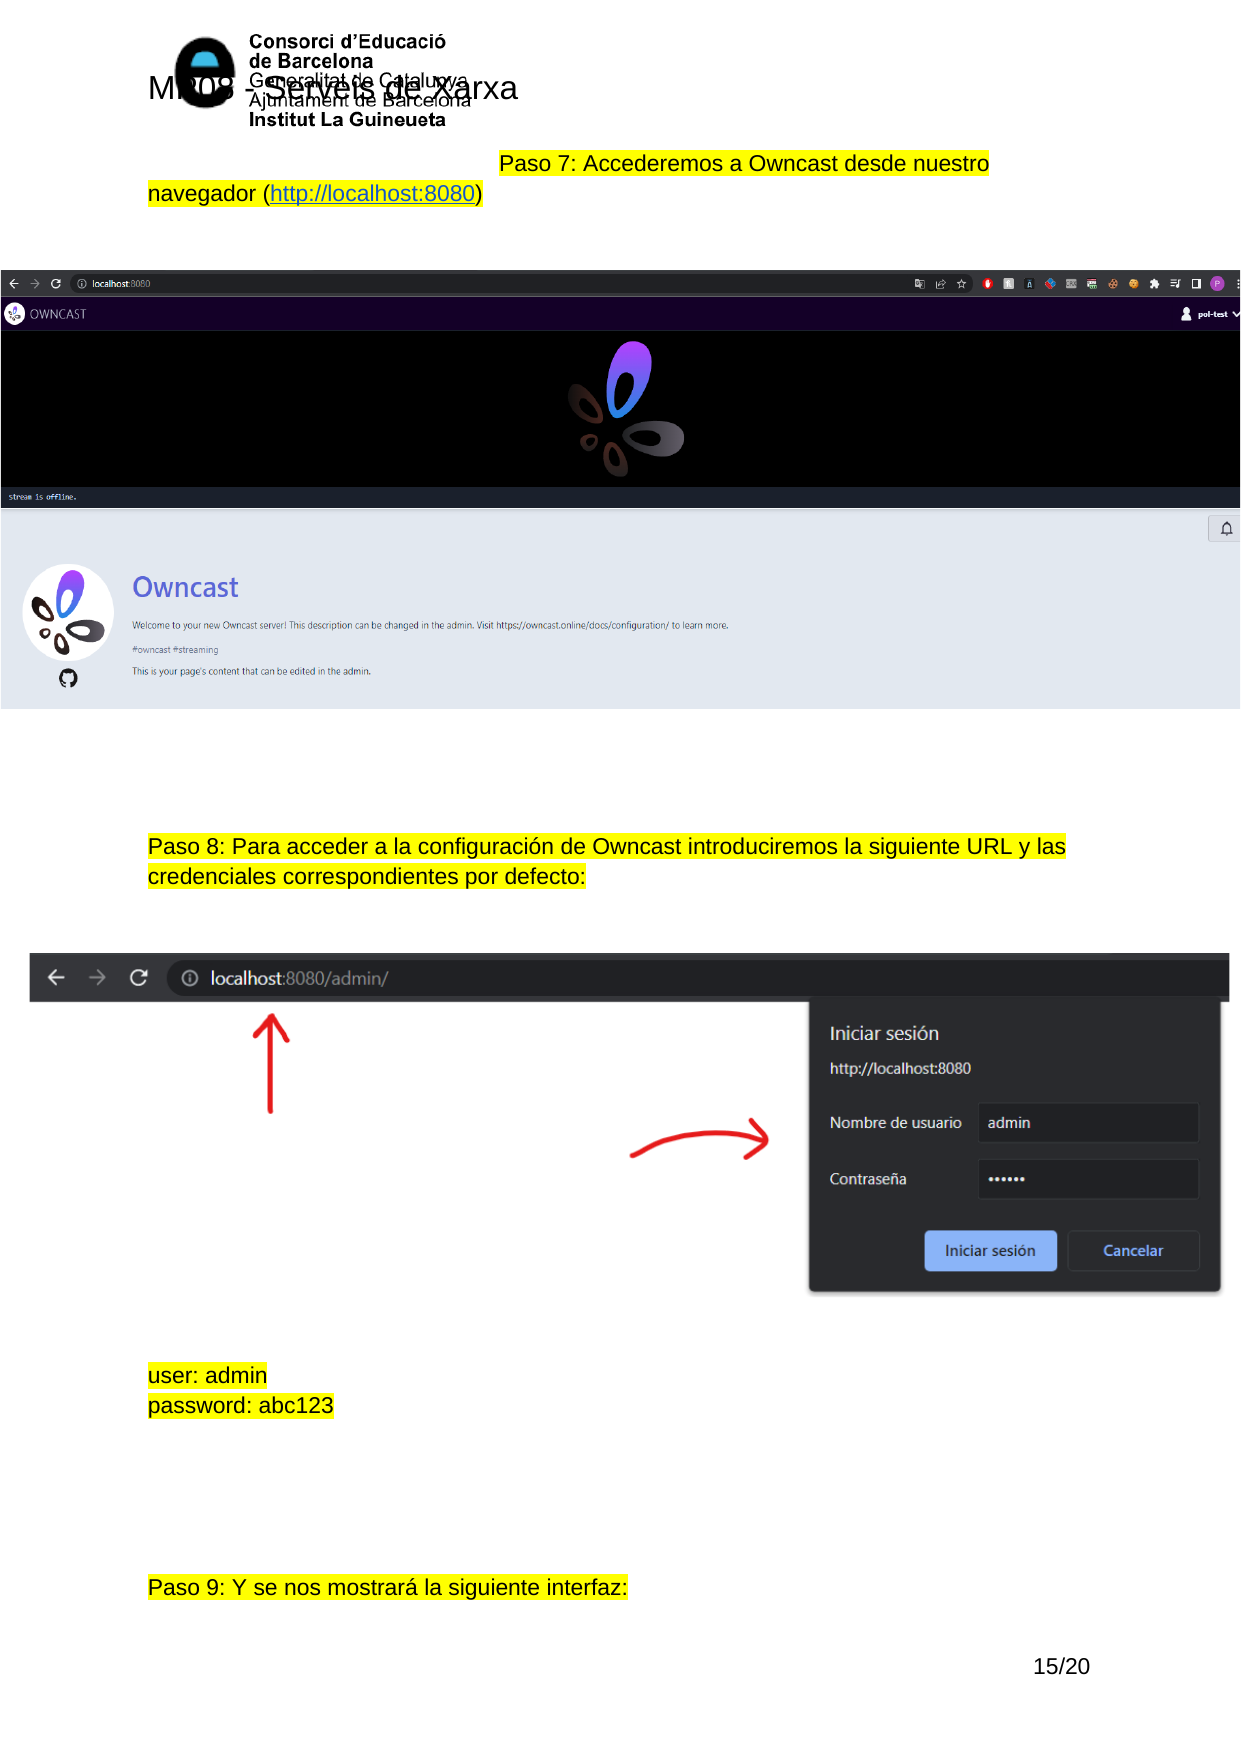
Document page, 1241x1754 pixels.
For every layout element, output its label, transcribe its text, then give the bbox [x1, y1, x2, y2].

text user: admin [148, 1362, 1090, 1389]
picture [0, 270, 1241, 709]
text Paso 9: Y se nos mostrará la siguiente interfaz: [148, 1574, 1090, 1600]
picture [166, 18, 481, 140]
text Paso 7: Accederemos a Owncast desde nuestro navegador (http://localhost:8080) [148, 150, 1090, 207]
text Paso 8: Para acceder a la configuración de Owncast introduciremos la siguiente URL y las credenciales correspondientes por defecto: [148, 833, 1090, 889]
picture [29, 953, 1230, 1298]
text password: abc123 [148, 1392, 1090, 1419]
